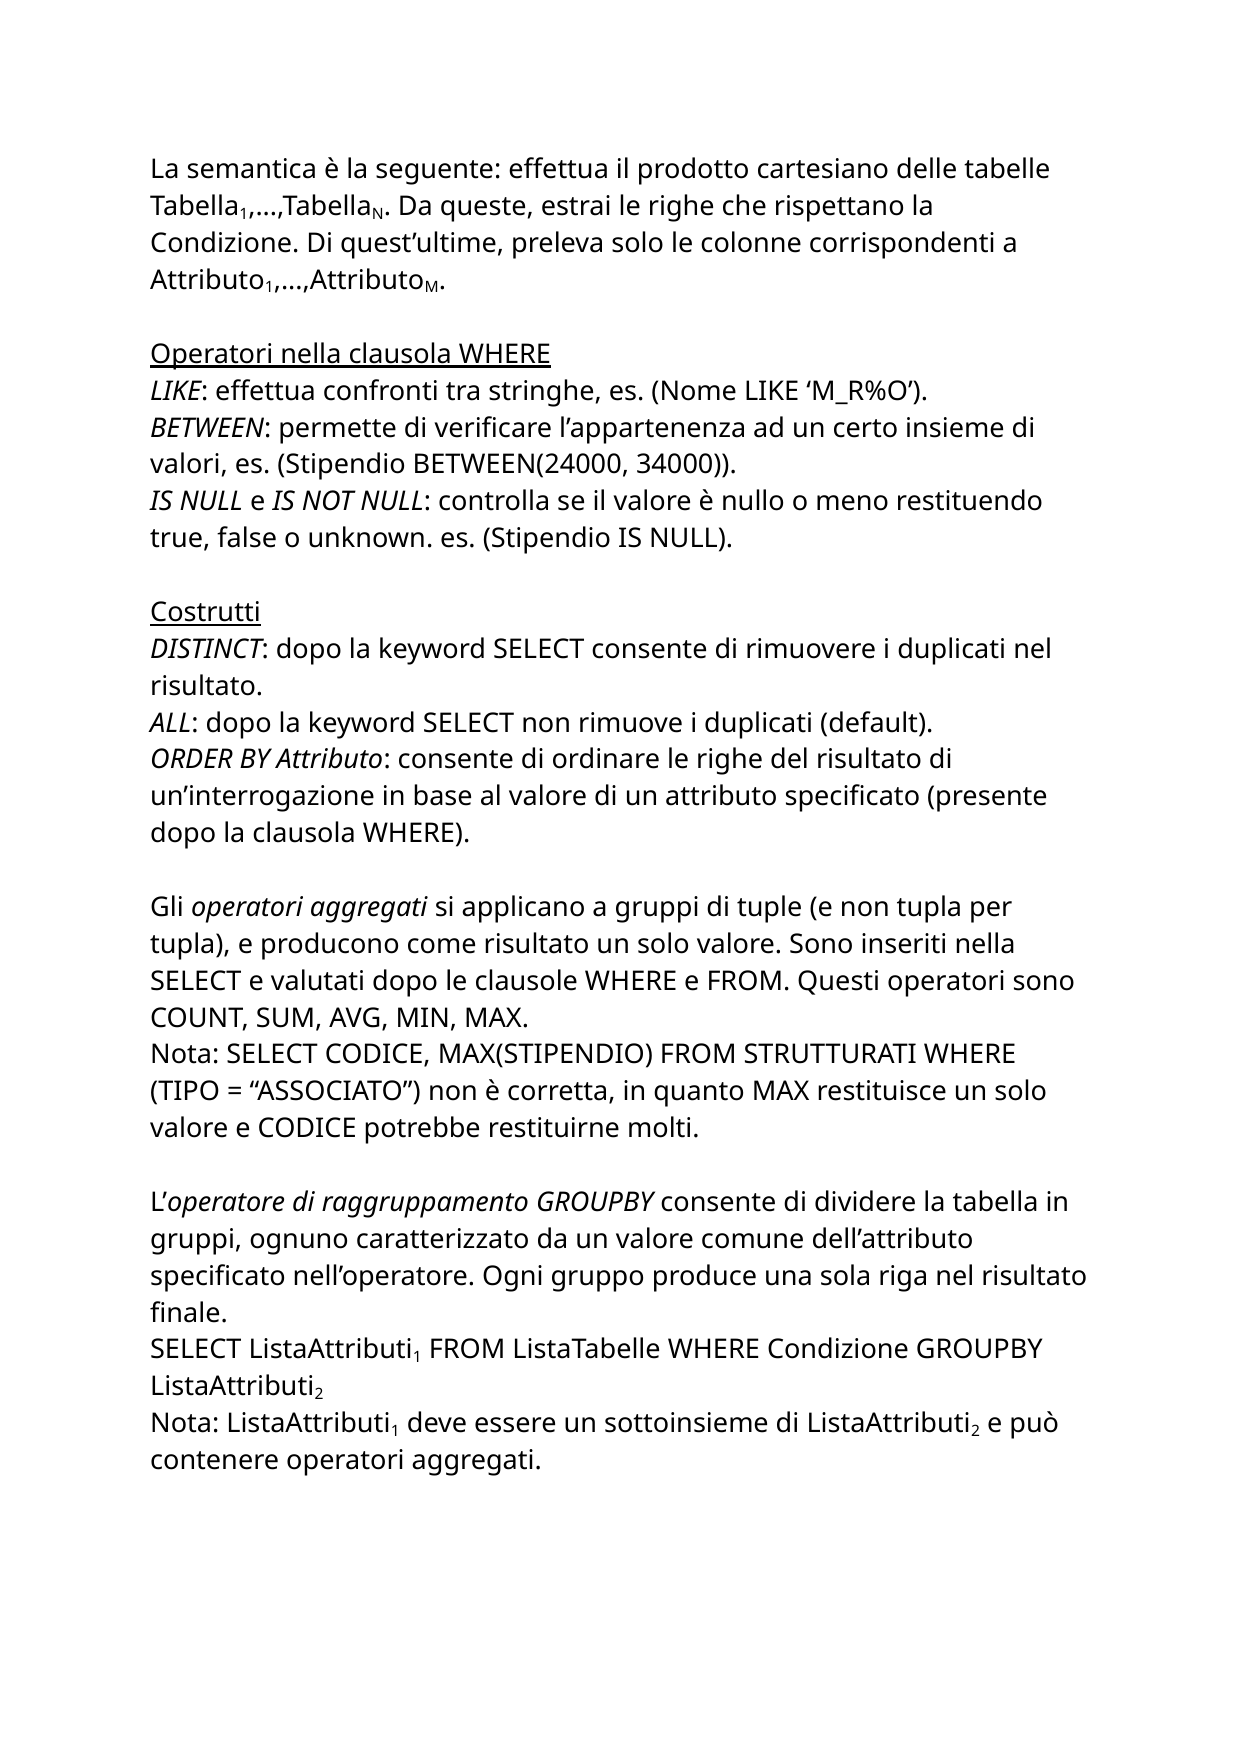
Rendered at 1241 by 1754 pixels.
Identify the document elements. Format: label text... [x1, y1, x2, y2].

text ORDER BY Attributo: consente di ordinare le righe del risultato di un’interrogazione in base al valore di un attributo specificato (presente dopo la clausola WHERE). [150, 740, 1090, 851]
text SELECT ListaAttributi1 FROM ListaTabelle WHERE Condizione GROUPBY ListaAttributi2 [150, 1330, 1090, 1404]
text LIKE: effettua confronti tra stringhe, es. (Nome LIKE ‘M_R%O’). [150, 371, 1090, 408]
text La semantica è la seguente: effettua il prodotto cartesiano delle tabelle Tabella1,...,TabellaN. Da queste, estrai le righe che rispettano la Condizione. Di quest’ultime, preleva solo le colonne corrispondenti a Attributo1,...,AttributoM. [150, 150, 1090, 297]
text Operatori nella clausola WHERE [150, 334, 1090, 371]
text IS NULL e IS NOT NULL: controlla se il valore è nullo o meno restituendo true, false o unknown. es. (Stipendio IS NULL). [150, 482, 1090, 556]
text Nota: ListaAttributi1 deve essere un sottoinsieme di ListaAttributi2 e può contenere operatori aggregati. [150, 1404, 1090, 1477]
text BETWEEN: permette di verificare l’appartenenza ad un certo insieme di valori, es. (Stipendio BETWEEN(24000, 34000)). [150, 408, 1090, 482]
text Costrutti [150, 592, 1090, 629]
text L’operatore di raggruppamento GROUPBY consente di dividere la tabella in gruppi, ognuno caratterizzato da un valore comune dell’attributo specificato nell’operatore. Ogni gruppo produce una sola riga nel risultato finale. [150, 1182, 1090, 1330]
text Gli operatori aggregati si applicano a gruppi di tuple (e non tupla per tupla), e producono come risultato un solo valore. Sono inseriti nella SELECT e valutati dopo le clausole WHERE e FROM. Questi operatori sono COUNT, SUM, AVG, MIN, MAX. [150, 887, 1090, 1035]
text Nota: SELECT CODICE, MAX(STIPENDIO) FROM STRUTTURATI WHERE (TIPO = “ASSOCIATO”) non è corretta, in quanto MAX restituisce un solo valore e CODICE potrebbe restituirne molti. [150, 1035, 1090, 1146]
text DISTINCT: dopo la keyword SELECT consente di rimuovere i duplicati nel risultato. [150, 629, 1090, 703]
text ALL: dopo la keyword SELECT non rimuove i duplicati (default). [150, 703, 1090, 740]
